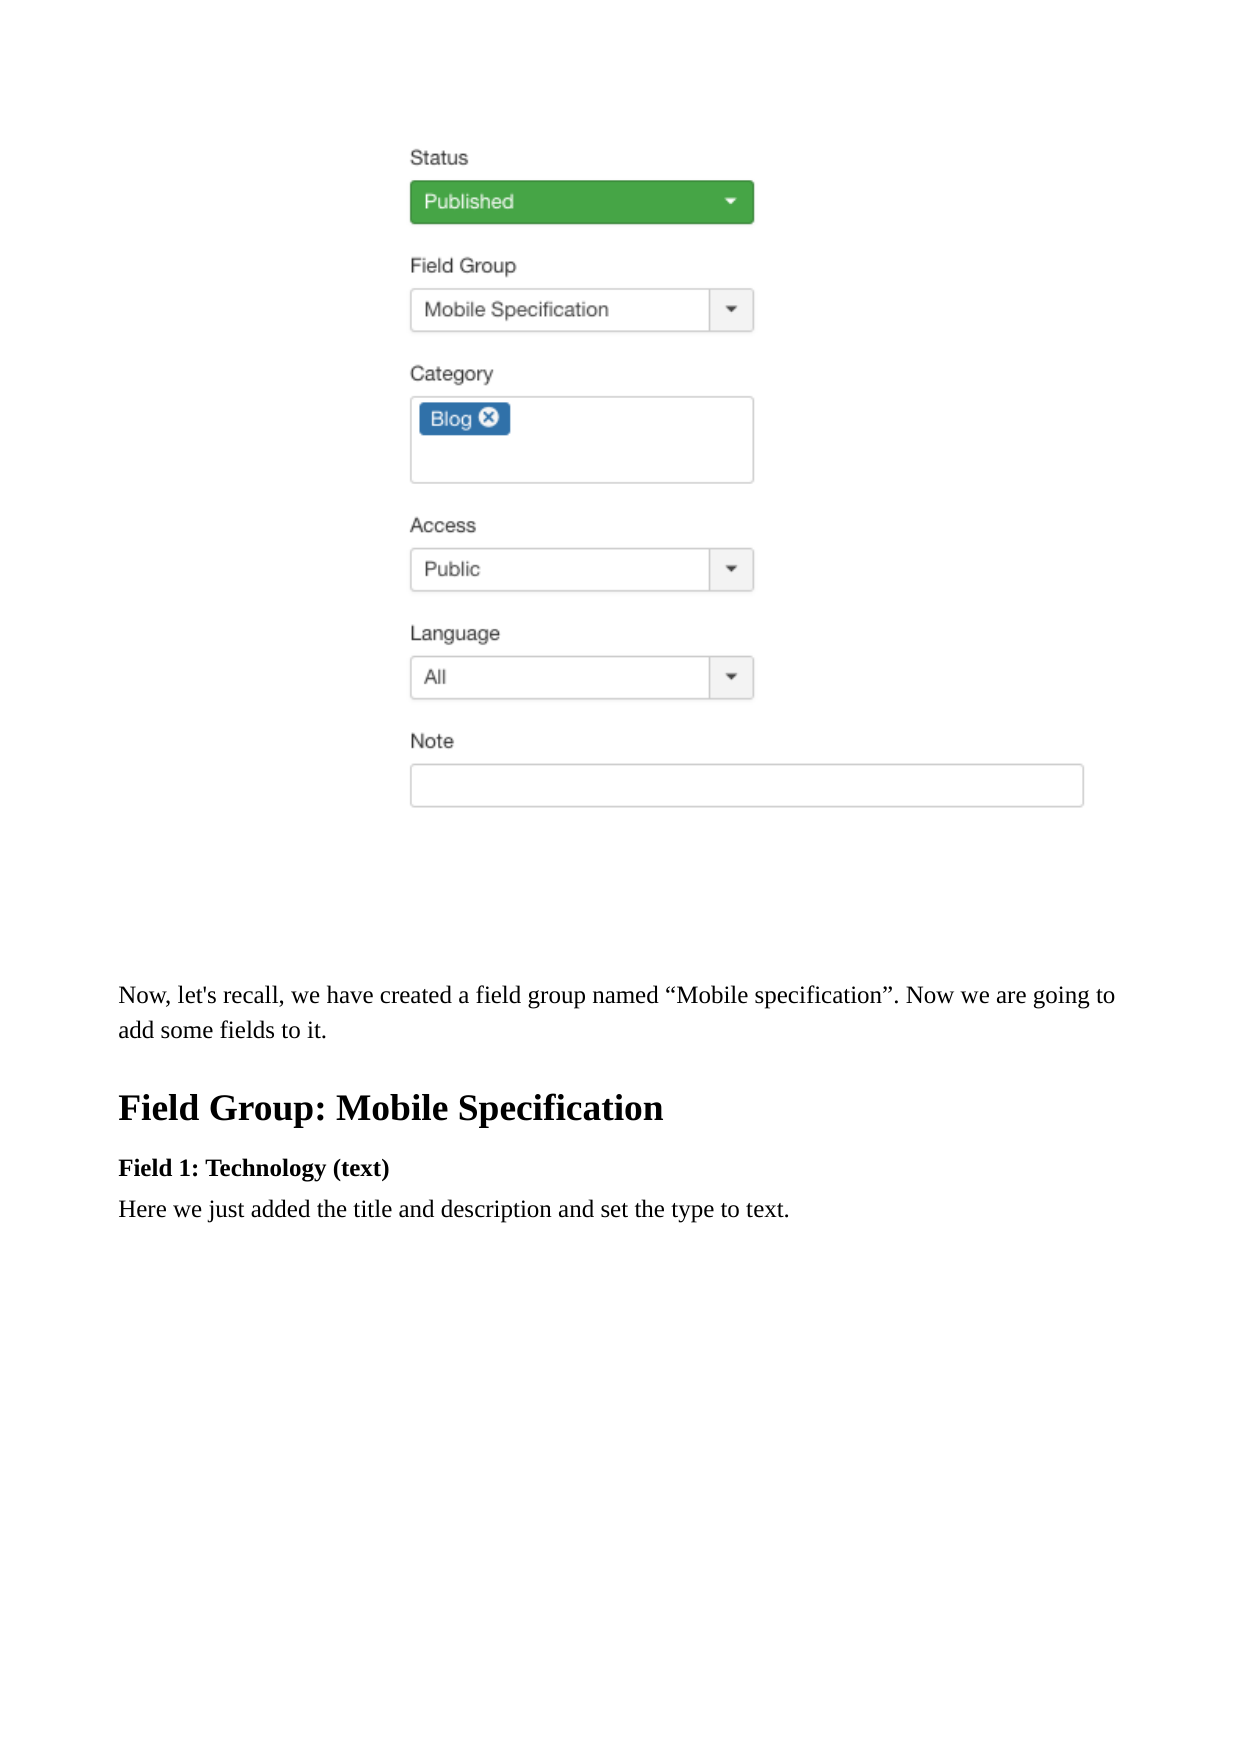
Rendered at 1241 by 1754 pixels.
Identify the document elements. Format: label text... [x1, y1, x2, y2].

text Now, let's recall, we have created a field group named “Mobile specification”. Now we are going to add some fields to it. [118, 981, 1122, 1044]
subtitle Field 1: Technology (text) [118, 1153, 1122, 1182]
subtitle Field Group: Mobile Specification [118, 1085, 1122, 1128]
picture [118, 118, 1114, 961]
text Here we just added the title and description and set the type to text. [118, 1194, 1122, 1223]
